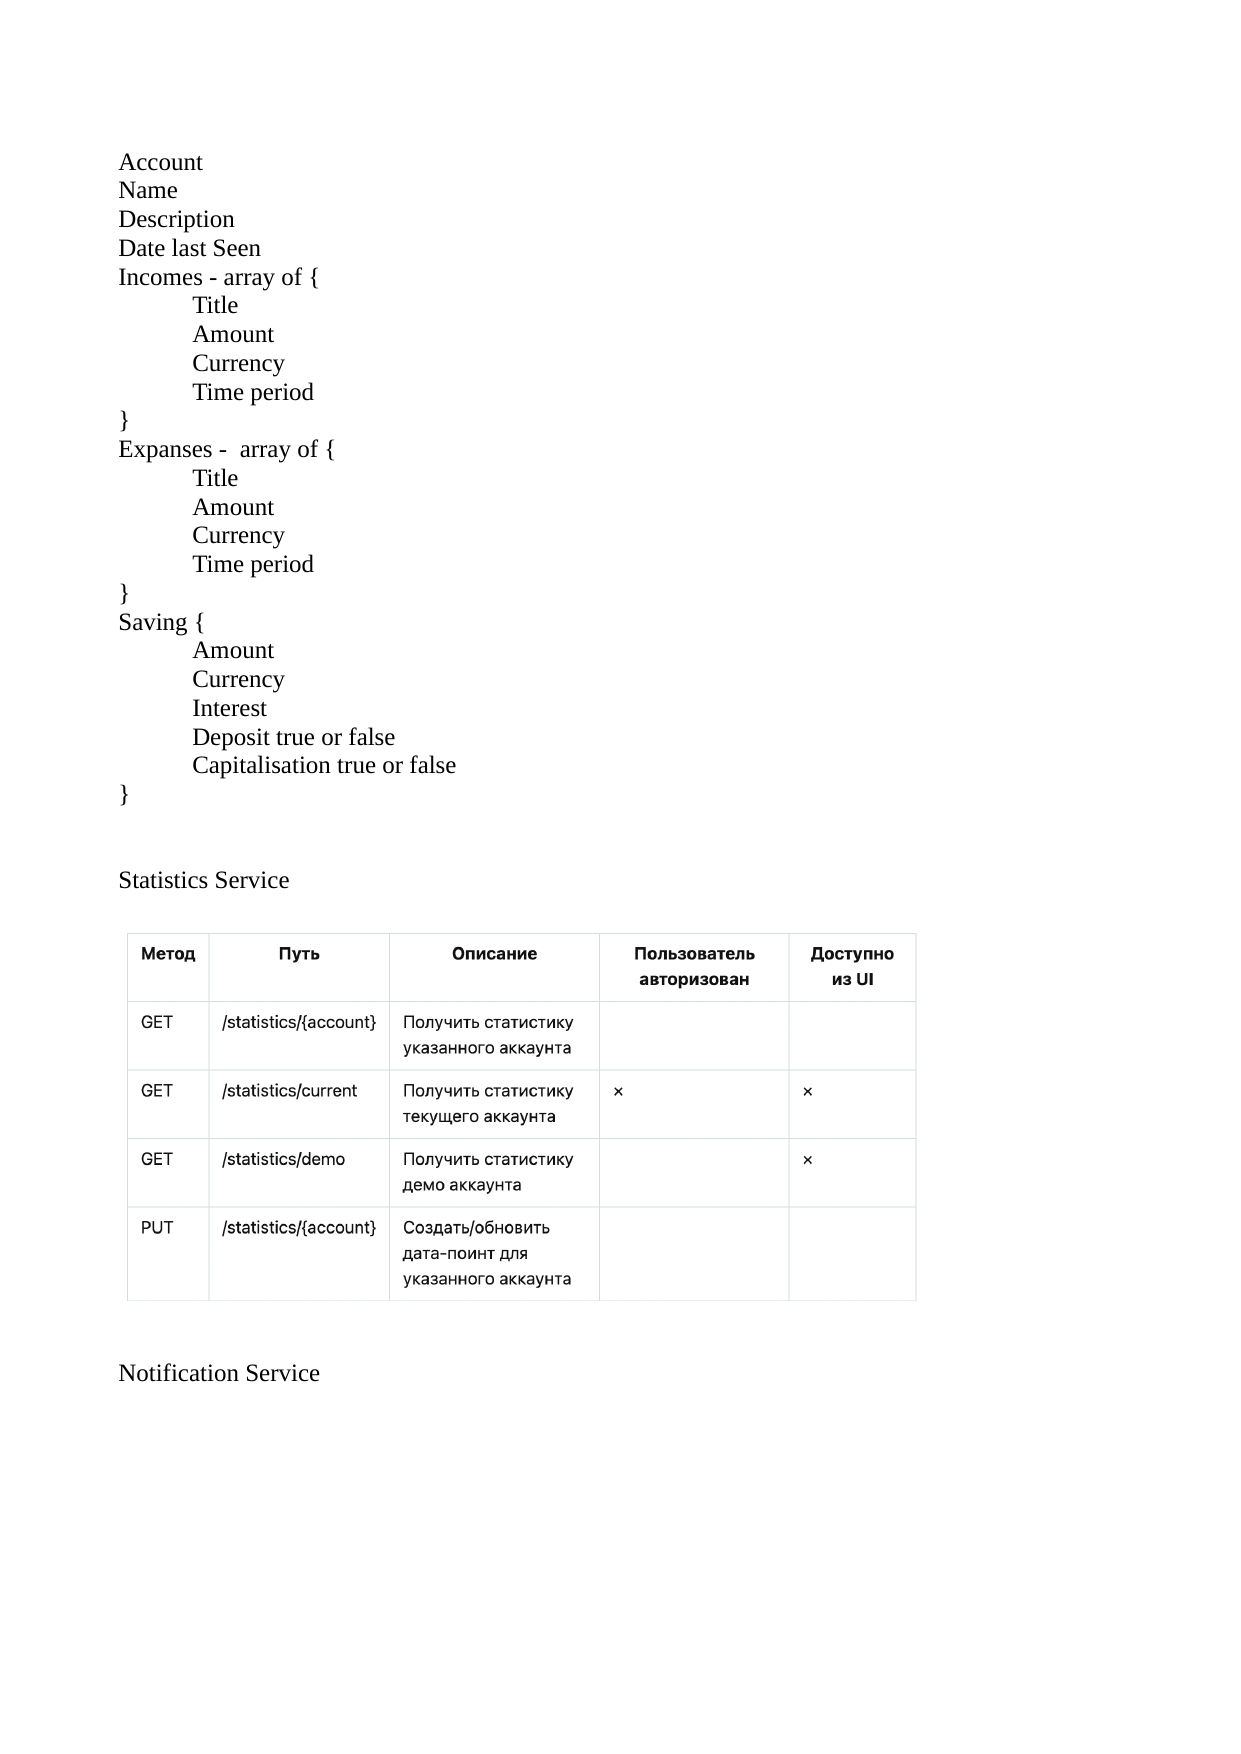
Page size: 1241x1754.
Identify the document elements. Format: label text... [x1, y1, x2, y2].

text Description [118, 204, 1122, 233]
text Time period [118, 377, 1122, 406]
text } [118, 406, 1122, 434]
text Account [118, 118, 1122, 176]
text Name [118, 176, 1122, 204]
text Title [118, 463, 1122, 492]
text Time period [118, 549, 1122, 578]
text Currency [118, 664, 1122, 693]
text Capitalisation true or false [118, 751, 1122, 779]
text Amount [118, 636, 1122, 664]
text Interest [118, 693, 1122, 722]
text Title [118, 291, 1122, 319]
text Currency [118, 521, 1122, 549]
text Saving { [118, 607, 1122, 636]
text Notification Service [118, 1358, 1122, 1387]
text Expanses - array of { [118, 434, 1122, 463]
text Date last Seen [118, 233, 1122, 262]
picture [126, 933, 919, 1301]
text Amount [118, 319, 1122, 348]
text Currency [118, 348, 1122, 377]
text Statistics Service [118, 866, 1122, 894]
text Amount [118, 492, 1122, 521]
text } [118, 779, 1122, 808]
text Incomes - array of { [118, 262, 1122, 291]
text Deposit true or false [118, 722, 1122, 751]
text } [118, 578, 1122, 607]
